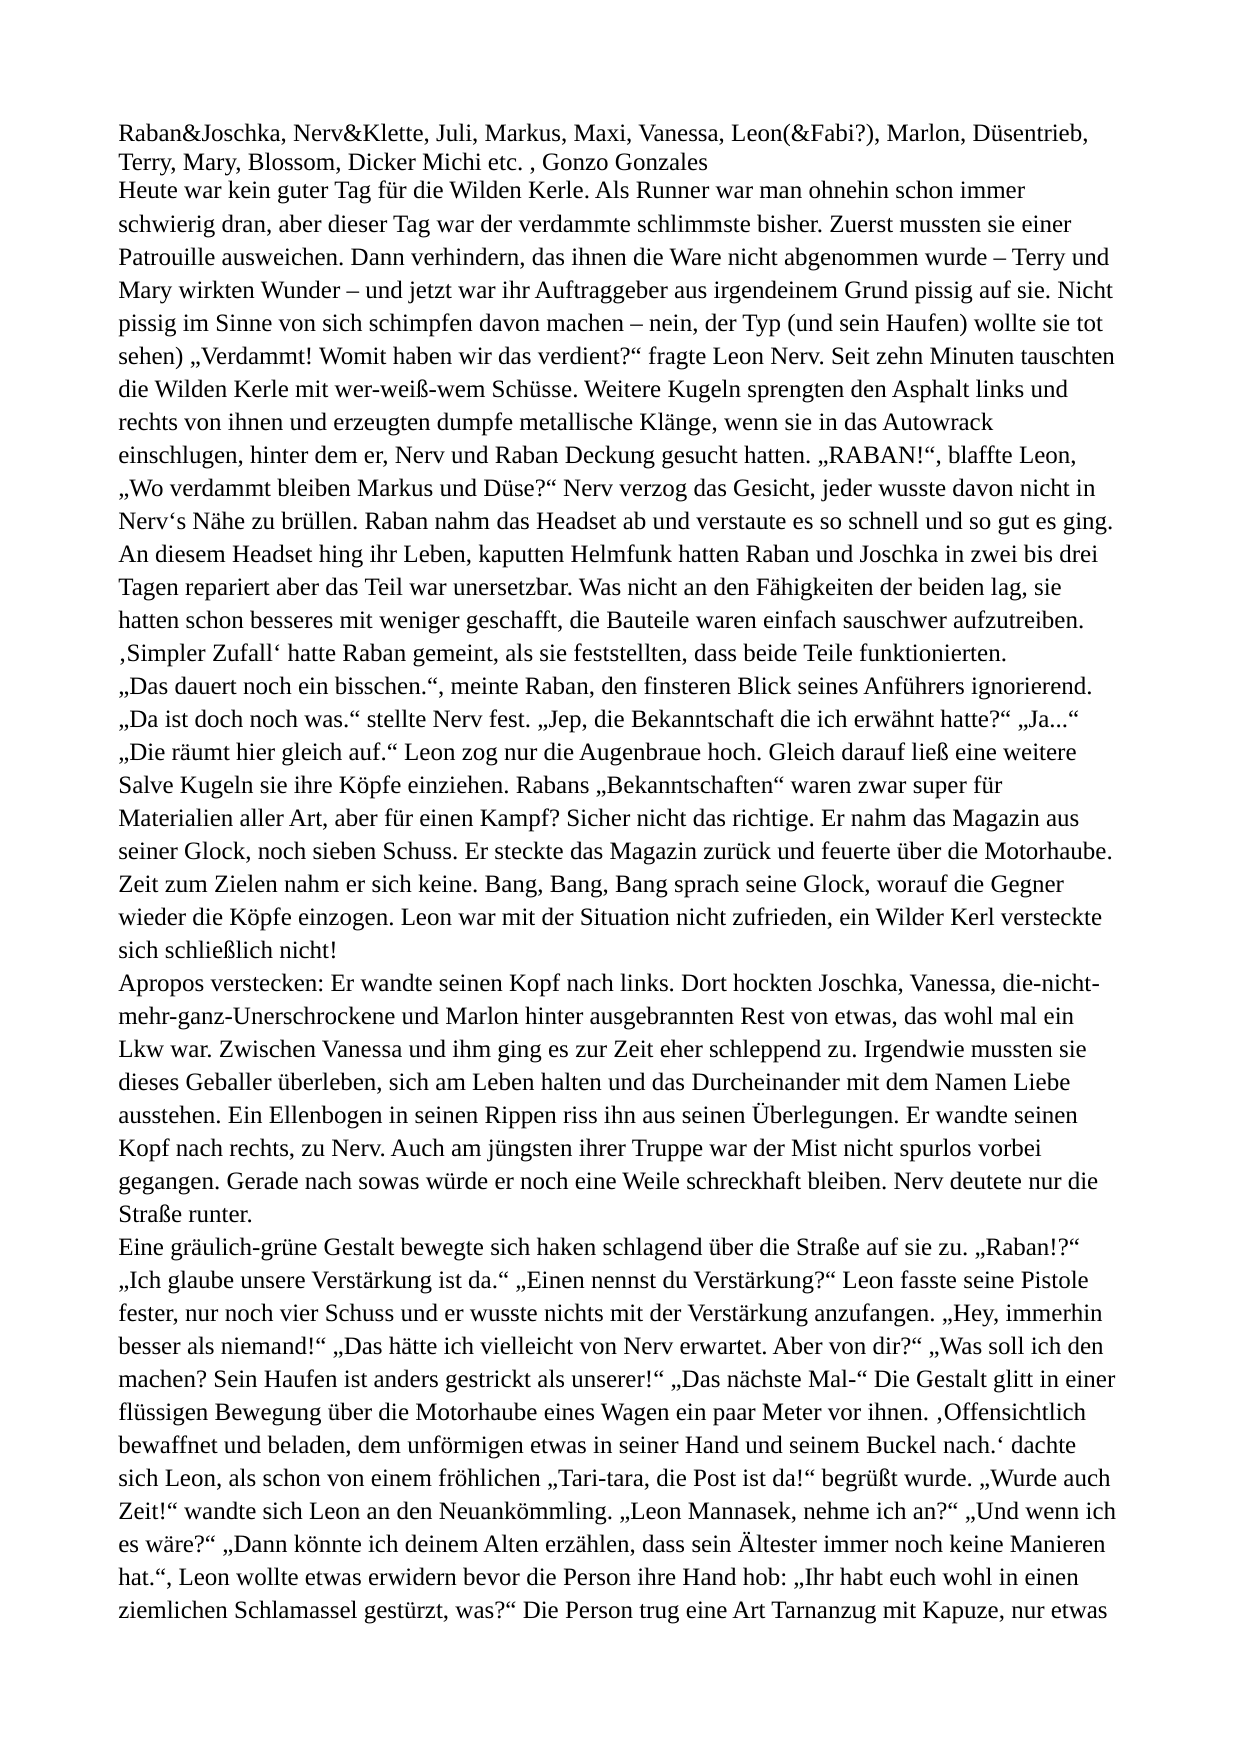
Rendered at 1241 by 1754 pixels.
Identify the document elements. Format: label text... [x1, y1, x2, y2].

text Heute war kein guter Tag für die Wilden Kerle. Als Runner war man ohnehin schon immer schwierig dran, aber dieser Tag war der verdammte schlimmste bisher. Zuerst mussten sie einer Patrouille ausweichen. Dann verhindern, das ihnen die Ware nicht abgenommen wurde – Terry und Mary wirkten Wunder – und jetzt war ihr Auftraggeber aus irgendeinem Grund pissig auf sie. Nicht pissig im Sinne von sich schimpfen davon machen – nein, der Typ (und sein Haufen) wollte sie tot sehen) „Verdammt! Womit haben wir das verdient?“ fragte Leon Nerv. Seit zehn Minuten tauschten die Wilden Kerle mit wer-weiß-wem Schüsse. Weitere Kugeln sprengten den Asphalt links und rechts von ihnen und erzeugten dumpfe metallische Klänge, wenn sie in das Autowrack einschlugen, hinter dem er, Nerv und Raban Deckung gesucht hatten. „RABAN!“, blaffte Leon, „Wo verdammt bleiben Markus und Düse?“ Nerv verzog das Gesicht, jeder wusste davon nicht in Nerv‘s Nähe zu brüllen. Raban nahm das Headset ab und verstaute es so schnell und so gut es ging. [118, 176, 1122, 534]
text Eine gräulich-grüne Gestalt bewegte sich haken schlagend über die Straße auf sie zu. „Raban!?“ „Ich glaube unsere Verstärkung ist da.“ „Einen nennst du Verstärkung?“ Leon fasste seine Pistole fester, nur noch vier Schuss und er wusste nichts mit der Verstärkung anzufangen. „Hey, immerhin besser als niemand!“ „Das hätte ich vielleicht von Nerv erwartet. Aber von dir?“ „Was soll ich den machen? Sein Haufen ist anders gestrickt als unserer!“ „Das nächste Mal-“ Die Gestalt glitt in einer flüssigen Bewegung über die Motorhaube eines Wagen ein paar Meter vor ihnen. ‚Offensichtlich bewaffnet und beladen, dem unförmigen etwas in seiner Hand und seinem Buckel nach.‘ dachte sich Leon, als schon von einem fröhlichen „Tari-tara, die Post ist da!“ begrüßt wurde. „Wurde auch Zeit!“ wandte sich Leon an den Neuankömmling. „Leon Mannasek, nehme ich an?“ „Und wenn ich es wäre?“ „Dann könnte ich deinem Alten erzählen, dass sein Ältester immer noch keine Manieren hat.“, Leon wollte etwas erwidern bevor die Person ihre Hand hob: „Ihr habt euch wohl in einen ziemlichen Schlamassel gestürzt, was?“ Die Person trug eine Art Tarnanzug mit Kapuze, nur etwas [118, 1232, 1122, 1624]
text An diesem Headset hing ihr Leben, kaputten Helmfunk hatten Raban und Joschka in zwei bis drei Tagen repariert aber das Teil war unersetzbar. Was nicht an den Fähigkeiten der beiden lag, sie hatten schon besseres mit weniger geschafft, die Bauteile waren einfach sauschwer aufzutreiben. ‚Simpler Zufall‘ hatte Raban gemeint, als sie feststellten, dass beide Teile funktionierten. [118, 539, 1122, 667]
text Raban&Joschka, Nerv&Klette, Juli, Markus, Maxi, Vanessa, Leon(&Fabi?), Marlon, Düsentrieb, Terry, Mary, Blossom, Dicker Michi etc. , Gonzo Gonzales [118, 118, 1122, 176]
text Apropos verstecken: Er wandte seinen Kopf nach links. Dort hockten Joschka, Vanessa, die-nicht-mehr-ganz-Unerschrockene und Marlon hinter ausgebrannten Rest von etwas, das wohl mal ein Lkw war. Zwischen Vanessa und ihm ging es zur Zeit eher schleppend zu. Irgendwie mussten sie dieses Geballer überleben, sich am Leben halten und das Durcheinander mit dem Namen Liebe ausstehen. Ein Ellenbogen in seinen Rippen riss ihn aus seinen Überlegungen. Er wandte seinen Kopf nach rechts, zu Nerv. Auch am jüngsten ihrer Truppe war der Mist nicht spurlos vorbei gegangen. Gerade nach sowas würde er noch eine Weile schreckhaft bleiben. Nerv deutete nur die Straße runter. [118, 968, 1122, 1228]
text „Das dauert noch ein bisschen.“, meinte Raban, den finsteren Blick seines Anführers ignorierend. „Da ist doch noch was.“ stellte Nerv fest. „Jep, die Bekanntschaft die ich erwähnt hatte?“ „Ja...“ „Die räumt hier gleich auf.“ Leon zog nur die Augenbraue hoch. Gleich darauf ließ eine weitere Salve Kugeln sie ihre Köpfe einziehen. Rabans „Bekanntschaften“ waren zwar super für Materialien aller Art, aber für einen Kampf? Sicher nicht das richtige. Er nahm das Magazin aus seiner Glock, noch sieben Schuss. Er steckte das Magazin zurück und feuerte über die Motorhaube. Zeit zum Zielen nahm er sich keine. Bang, Bang, Bang sprach seine Glock, worauf die Gegner wieder die Köpfe einzogen. Leon war mit der Situation nicht zufrieden, ein Wilder Kerl versteckte sich schließlich nicht! [118, 671, 1122, 964]
